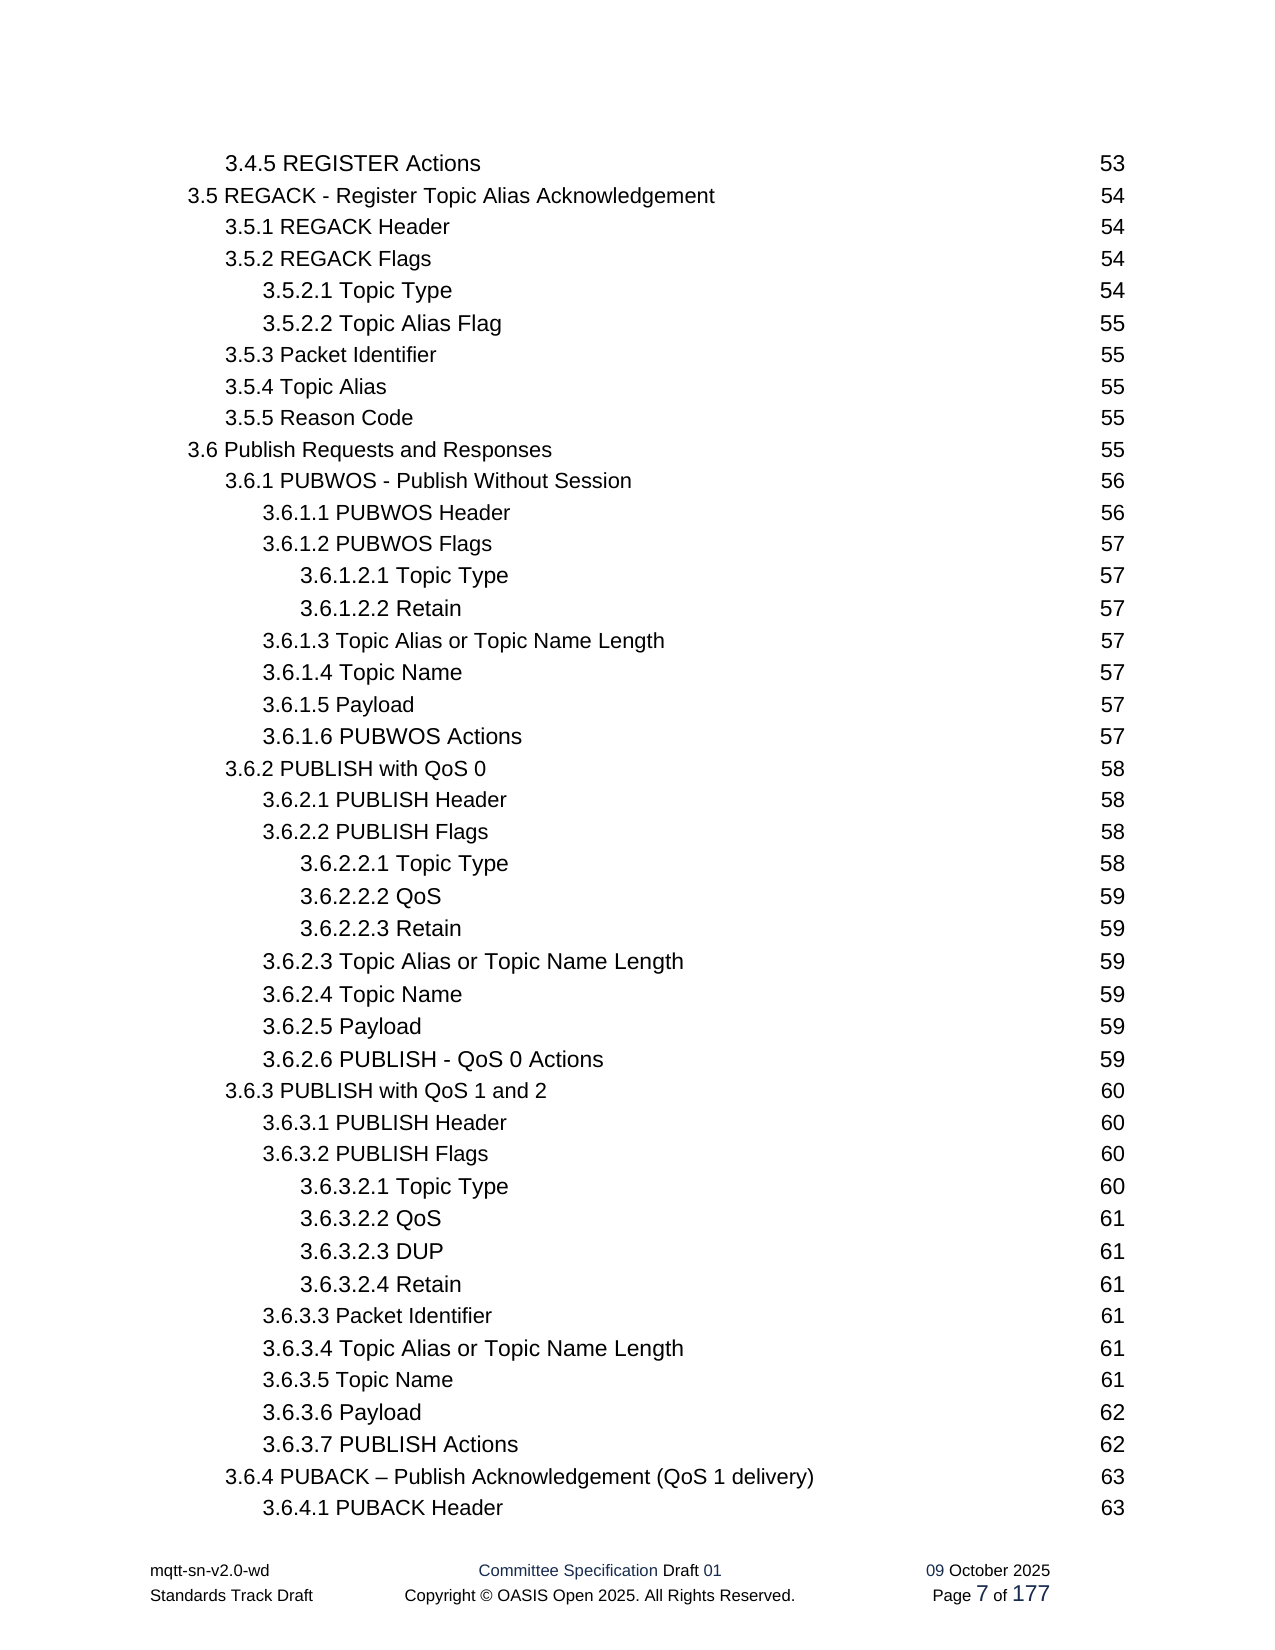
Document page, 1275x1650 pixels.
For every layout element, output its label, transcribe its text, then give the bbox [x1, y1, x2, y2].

text 3.6.1.5 Payload 57 [262, 692, 1125, 717]
text 3.6.1.6 PUBWOS Actions 57 [262, 723, 1125, 749]
text 3.4.5 REGISTER Actions 53 [225, 150, 1125, 176]
text 3.6.3 PUBLISH with QoS 1 and 2 60 [225, 1078, 1125, 1103]
text 3.6.2.5 Payload 59 [262, 1013, 1125, 1039]
text 3.6.3.1 PUBLISH Header 60 [262, 1110, 1125, 1135]
text 3.5.1 REGACK Header 54 [225, 214, 1125, 239]
text 3.6.3.4 Topic Alias or Topic Name Length 61 [262, 1334, 1125, 1361]
text 3.6.2.1 PUBLISH Header 58 [262, 787, 1125, 812]
text 3.6.2.2.2 QoS 59 [300, 883, 1125, 909]
text 3.6 Publish Requests and Responses 55 [187, 437, 1125, 462]
text 3.6.2 PUBLISH with QoS 0 58 [225, 756, 1125, 781]
text 3.5.4 Topic Alias 55 [225, 374, 1125, 399]
text 3.6.3.7 PUBLISH Actions 62 [262, 1431, 1125, 1458]
text 3.6.1.1 PUBWOS Header 56 [262, 499, 1125, 525]
text 3.5.3 Packet Identifier 55 [225, 342, 1125, 367]
text 3.6.3.5 Topic Name 61 [262, 1367, 1125, 1392]
text 3.6.1 PUBWOS - Publish Without Session 56 [225, 468, 1125, 493]
text 3.6.1.2.1 Topic Type 57 [300, 562, 1125, 589]
text 3.6.3.2 PUBLISH Flags 60 [262, 1141, 1125, 1166]
text 3.6.4 PUBACK – Publish Acknowledgement (QoS 1 delivery) 63 [225, 1464, 1125, 1489]
text 3.6.3.6 Payload 62 [262, 1399, 1125, 1425]
text 3.6.3.3 Packet Identifier 61 [262, 1303, 1125, 1328]
text 3.6.4.1 PUBACK Header 63 [262, 1495, 1125, 1521]
text 3.6.1.2.2 Retain 57 [300, 595, 1125, 621]
text 3.6.1.4 Topic Name 57 [262, 659, 1125, 685]
text 3.6.1.3 Topic Alias or Topic Name Length 57 [262, 628, 1125, 653]
text 3.6.2.4 Topic Name 59 [262, 981, 1125, 1007]
text 3.6.3.2.3 DUP 61 [300, 1238, 1125, 1264]
text 3.5.2.2 Topic Alias Flag 55 [262, 309, 1125, 336]
text 3.5.2.1 Topic Type 54 [262, 277, 1125, 303]
text 3.6.2.3 Topic Alias or Topic Name Length 59 [262, 948, 1125, 974]
text 3.6.2.2 PUBLISH Flags 58 [262, 819, 1125, 844]
text 3.6.3.2.1 Topic Type 60 [300, 1173, 1125, 1199]
text 3.6.2.6 PUBLISH - QoS 0 Actions 59 [262, 1046, 1125, 1072]
text 3.5.2 REGACK Flags 54 [225, 246, 1125, 271]
text 3.6.3.2.4 Retain 61 [300, 1271, 1125, 1297]
text 3.6.2.2.3 Retain 59 [300, 915, 1125, 942]
text 3.5.5 Reason Code 55 [225, 405, 1125, 430]
text 3.6.2.2.1 Topic Type 58 [300, 850, 1125, 876]
text 3.5 REGACK - Register Topic Alias Acknowledgement 54 [187, 183, 1125, 208]
text 3.6.3.2.2 QoS 61 [300, 1205, 1125, 1232]
text 3.6.1.2 PUBWOS Flags 57 [262, 531, 1125, 556]
